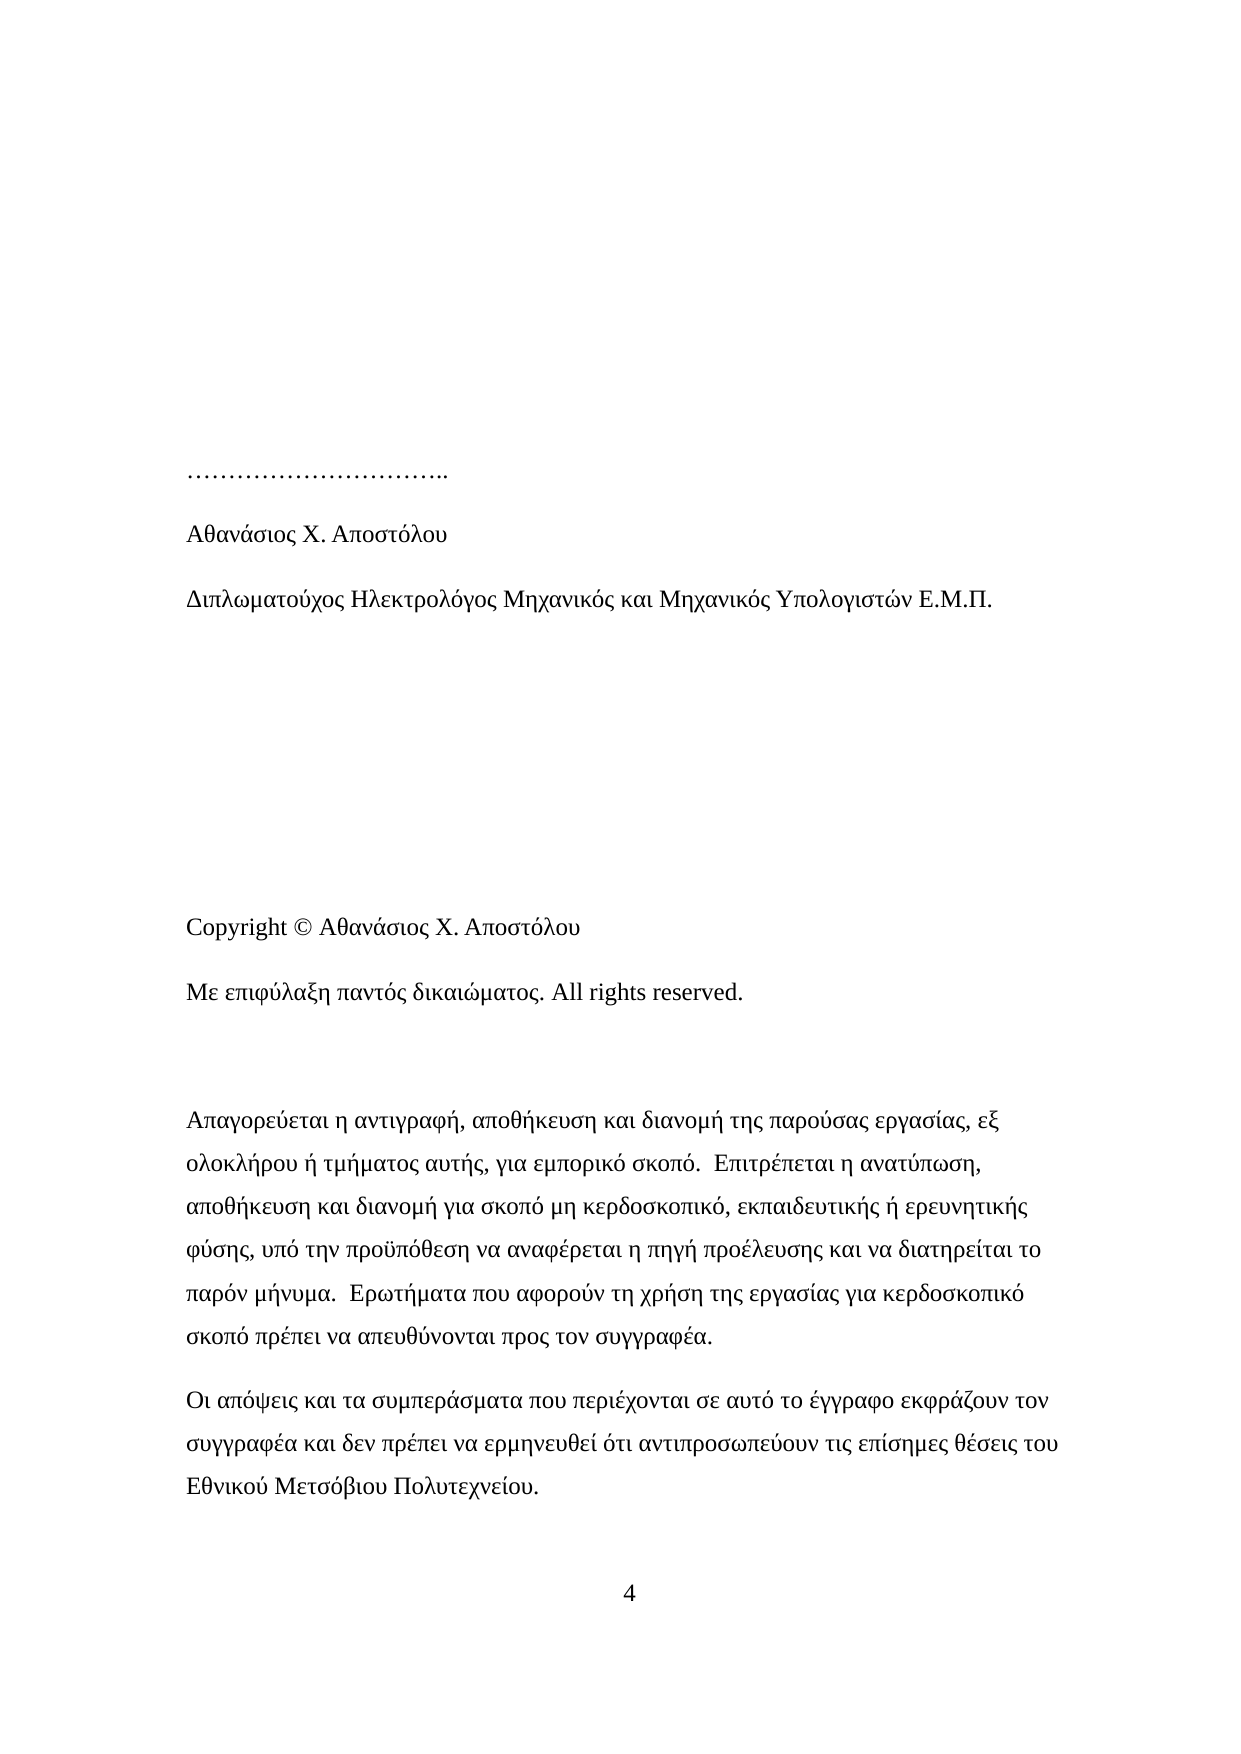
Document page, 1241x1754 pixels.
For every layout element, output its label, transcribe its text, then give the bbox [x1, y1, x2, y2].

text Οι απόψεις και τα συμπεράσματα που περιέχονται σε αυτό το έγγραφο εκφράζουν τον συγγραφέα και δεν πρέπει να ερμηνευθεί ότι αντιπροσωπεύουν τις επίσημες θέσεις του Εθνικού Μετσόβιου Πολυτεχνείου. [186, 1385, 1093, 1500]
text Διπλωματούχος Ηλεκτρολόγος Μηχανικός και Μηχανικός Υπολογιστών Ε.Μ.Π. [186, 584, 1093, 612]
text Αθανάσιος Χ. Αποστόλου [186, 519, 1093, 548]
text Με επιφύλαξη παντός δικαιώματος. All rights reserved. [186, 977, 1093, 1005]
text Copyright © Αθανάσιος Χ. Αποστόλου [186, 912, 1093, 941]
text ………………………….. [186, 455, 1093, 484]
text Απαγορεύεται η αντιγραφή, αποθήκευση και διανομή της παρούσας εργασίας, εξ ολοκλήρου ή τμήματος αυτής, για εμπορικό σκοπό. Επιτρέπεται η ανατύπωση, αποθήκευση και διανομή για σκοπό μη κερδοσκοπικό, εκπαιδευτικής ή ερευνητικής φύσης, υπό την προϋπόθεση να αναφέρεται η πηγή προέλευσης και να διατηρείται το παρόν μήνυμα. Ερωτήματα που αφορούν τη χρήση της εργασίας για κερδοσκοπικό σκοπό πρέπει να απευθύνονται προς τον συγγραφέα. [186, 1105, 1093, 1349]
